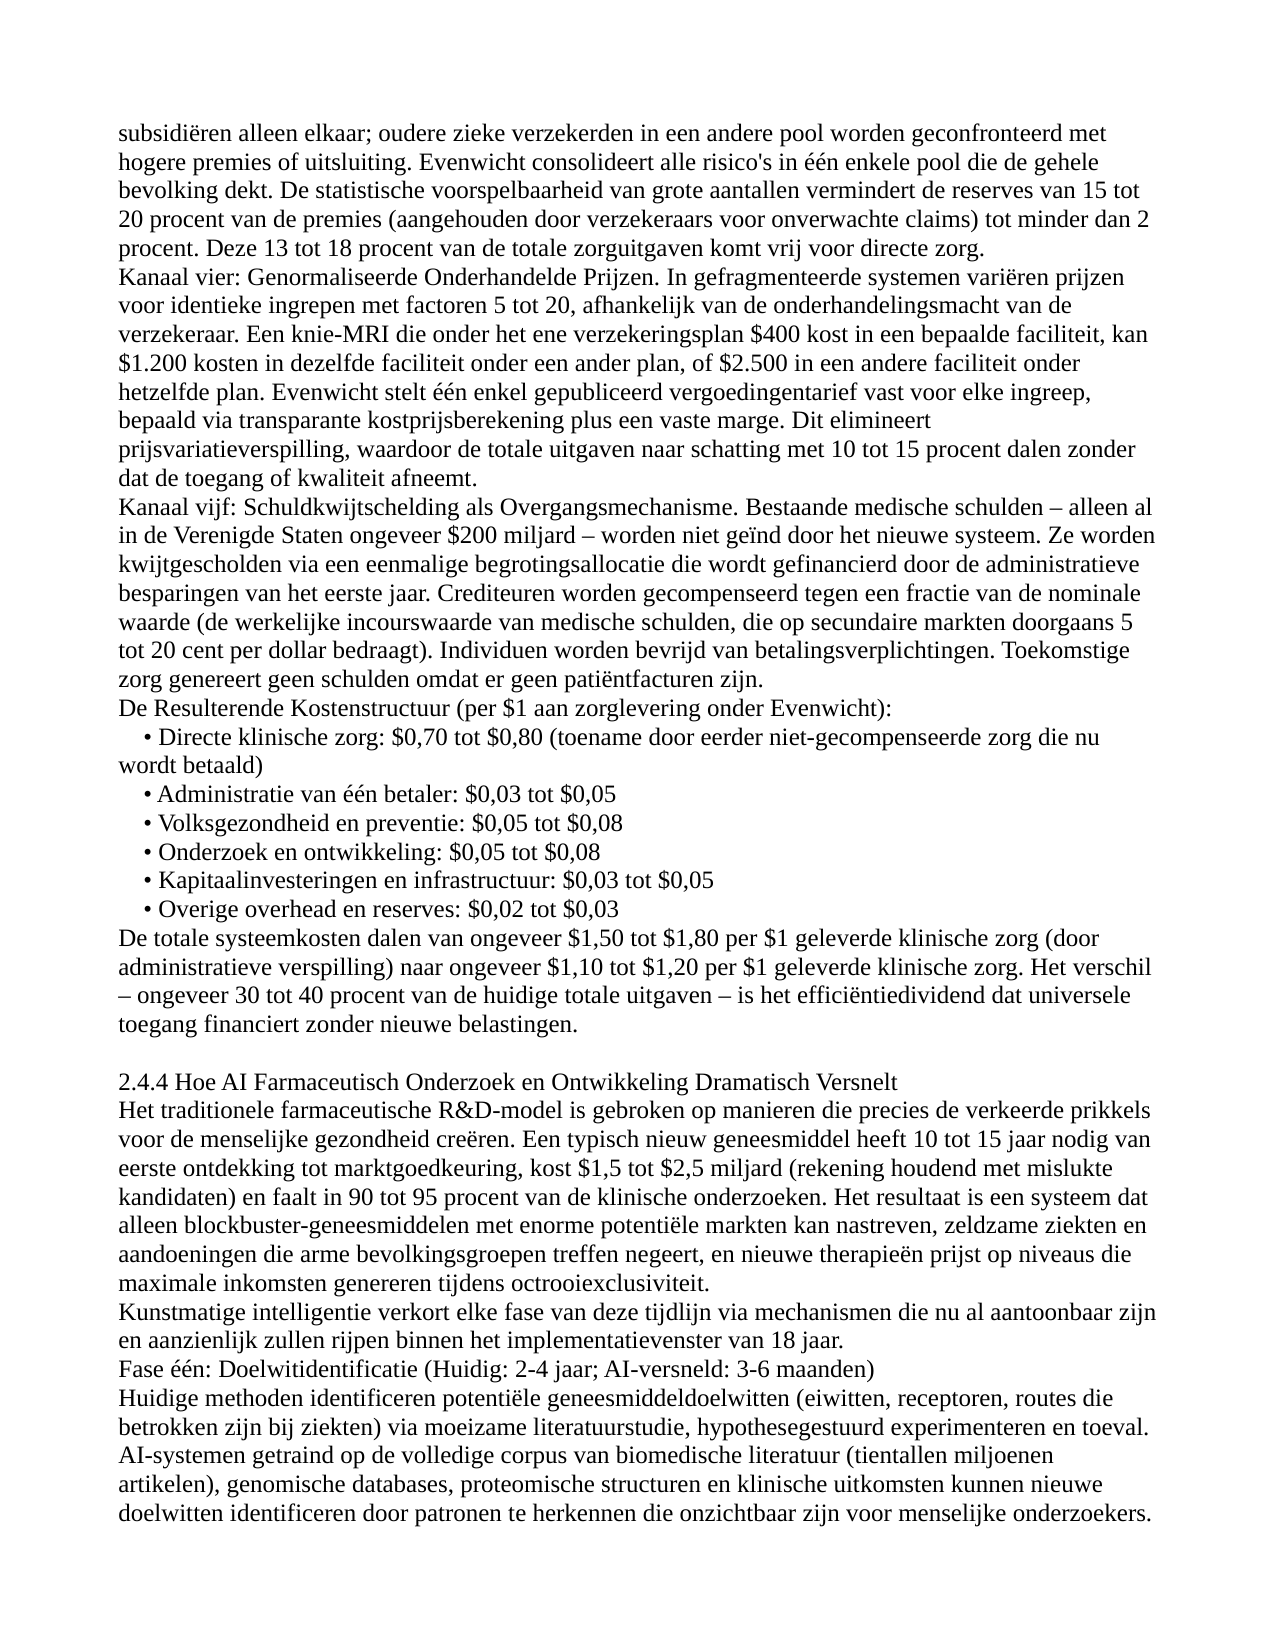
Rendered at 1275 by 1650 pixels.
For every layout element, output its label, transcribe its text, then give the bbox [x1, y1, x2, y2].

text • Kapitaalinvesteringen en infrastructuur: $0,03 tot $0,05 [118, 866, 1157, 894]
text Huidige methoden identificeren potentiële geneesmiddeldoelwitten (eiwitten, receptoren, routes die betrokken zijn bij ziekten) via moeizame literatuurstudie, hypothesegestuurd experimenteren en toeval. AI-systemen getraind op de volledige corpus van biomedische literatuur (tientallen miljoenen artikelen), genomische databases, proteomische structuren en klinische uitkomsten kunnen nieuwe doelwitten identificeren door patronen te herkennen die onzichtbaar zijn voor menselijke onderzoekers. [118, 1383, 1157, 1527]
text Het traditionele farmaceutische R&D-model is gebroken op manieren die precies de verkeerde prikkels voor de menselijke gezondheid creëren. Een typisch nieuw geneesmiddel heeft 10 tot 15 jaar nodig van eerste ontdekking tot marktgoedkeuring, kost $1,5 tot $2,5 miljard (rekening houdend met mislukte kandidaten) en faalt in 90 tot 95 procent van de klinische onderzoeken. Het resultaat is een systeem dat alleen blockbuster-geneesmiddelen met enorme potentiële markten kan nastreven, zeldzame ziekten en aandoeningen die arme bevolkingsgroepen treffen negeert, en nieuwe therapieën prijst op niveaus die maximale inkomsten genereren tijdens octrooiexclusiviteit. [118, 1096, 1157, 1297]
text De Resulterende Kostenstructuur (per $1 aan zorglevering onder Evenwicht): [118, 693, 1157, 722]
text subsidiëren alleen elkaar; oudere zieke verzekerden in een andere pool worden geconfronteerd met hogere premies of uitsluiting. Evenwicht consolideert alle risico's in één enkele pool die de gehele bevolking dekt. De statistische voorspelbaarheid van grote aantallen vermindert de reserves van 15 tot 20 procent van de premies (aangehouden door verzekeraars voor onverwachte claims) tot minder dan 2 procent. Deze 13 tot 18 procent van de totale zorguitgaven komt vrij voor directe zorg. [118, 118, 1157, 262]
text • Directe klinische zorg: $0,70 tot $0,80 (toename door eerder niet-gecompenseerde zorg die nu wordt betaald) [118, 722, 1157, 779]
text Kunstmatige intelligentie verkort elke fase van deze tijdlijn via mechanismen die nu al aantoonbaar zijn en aanzienlijk zullen rijpen binnen het implementatievenster van 18 jaar. [118, 1297, 1157, 1354]
text • Volksgezondheid en preventie: $0,05 tot $0,08 [118, 808, 1157, 837]
text Kanaal vijf: Schuldkwijtschelding als Overgangsmechanisme. Bestaande medische schulden – alleen al in de Verenigde Staten ongeveer $200 miljard – worden niet geïnd door het nieuwe systeem. Ze worden kwijtgescholden via een eenmalige begrotingsallocatie die wordt gefinancierd door de administratieve besparingen van het eerste jaar. Crediteuren worden gecompenseerd tegen een fractie van de nominale waarde (de werkelijke incourswaarde van medische schulden, die op secundaire markten doorgaans 5 tot 20 cent per dollar bedraagt). Individuen worden bevrijd van betalingsverplichtingen. Toekomstige zorg genereert geen schulden omdat er geen patiëntfacturen zijn. [118, 492, 1157, 693]
text 2.4.4 Hoe AI Farmaceutisch Onderzoek en Ontwikkeling Dramatisch Versnelt [118, 1067, 1157, 1096]
text Fase één: Doelwitidentificatie (Huidig: 2-4 jaar; AI-versneld: 3-6 maanden) [118, 1354, 1157, 1383]
text • Administratie van één betaler: $0,03 tot $0,05 [118, 779, 1157, 808]
text De totale systeemkosten dalen van ongeveer $1,50 tot $1,80 per $1 geleverde klinische zorg (door administratieve verspilling) naar ongeveer $1,10 tot $1,20 per $1 geleverde klinische zorg. Het verschil – ongeveer 30 tot 40 procent van de huidige totale uitgaven – is het efficiëntiedividend dat universele toegang financiert zonder nieuwe belastingen. [118, 923, 1157, 1038]
text • Overige overhead en reserves: $0,02 tot $0,03 [118, 894, 1157, 923]
text Kanaal vier: Genormaliseerde Onderhandelde Prijzen. In gefragmenteerde systemen variëren prijzen voor identieke ingrepen met factoren 5 tot 20, afhankelijk van de onderhandelingsmacht van de verzekeraar. Een knie-MRI die onder het ene verzekeringsplan $400 kost in een bepaalde faciliteit, kan $1.200 kosten in dezelfde faciliteit onder een ander plan, of $2.500 in een andere faciliteit onder hetzelfde plan. Evenwicht stelt één enkel gepubliceerd vergoedingentarief vast voor elke ingreep, bepaald via transparante kostprijsberekening plus een vaste marge. Dit elimineert prijsvariatieverspilling, waardoor de totale uitgaven naar schatting met 10 tot 15 procent dalen zonder dat de toegang of kwaliteit afneemt. [118, 262, 1157, 492]
text • Onderzoek en ontwikkeling: $0,05 tot $0,08 [118, 837, 1157, 866]
